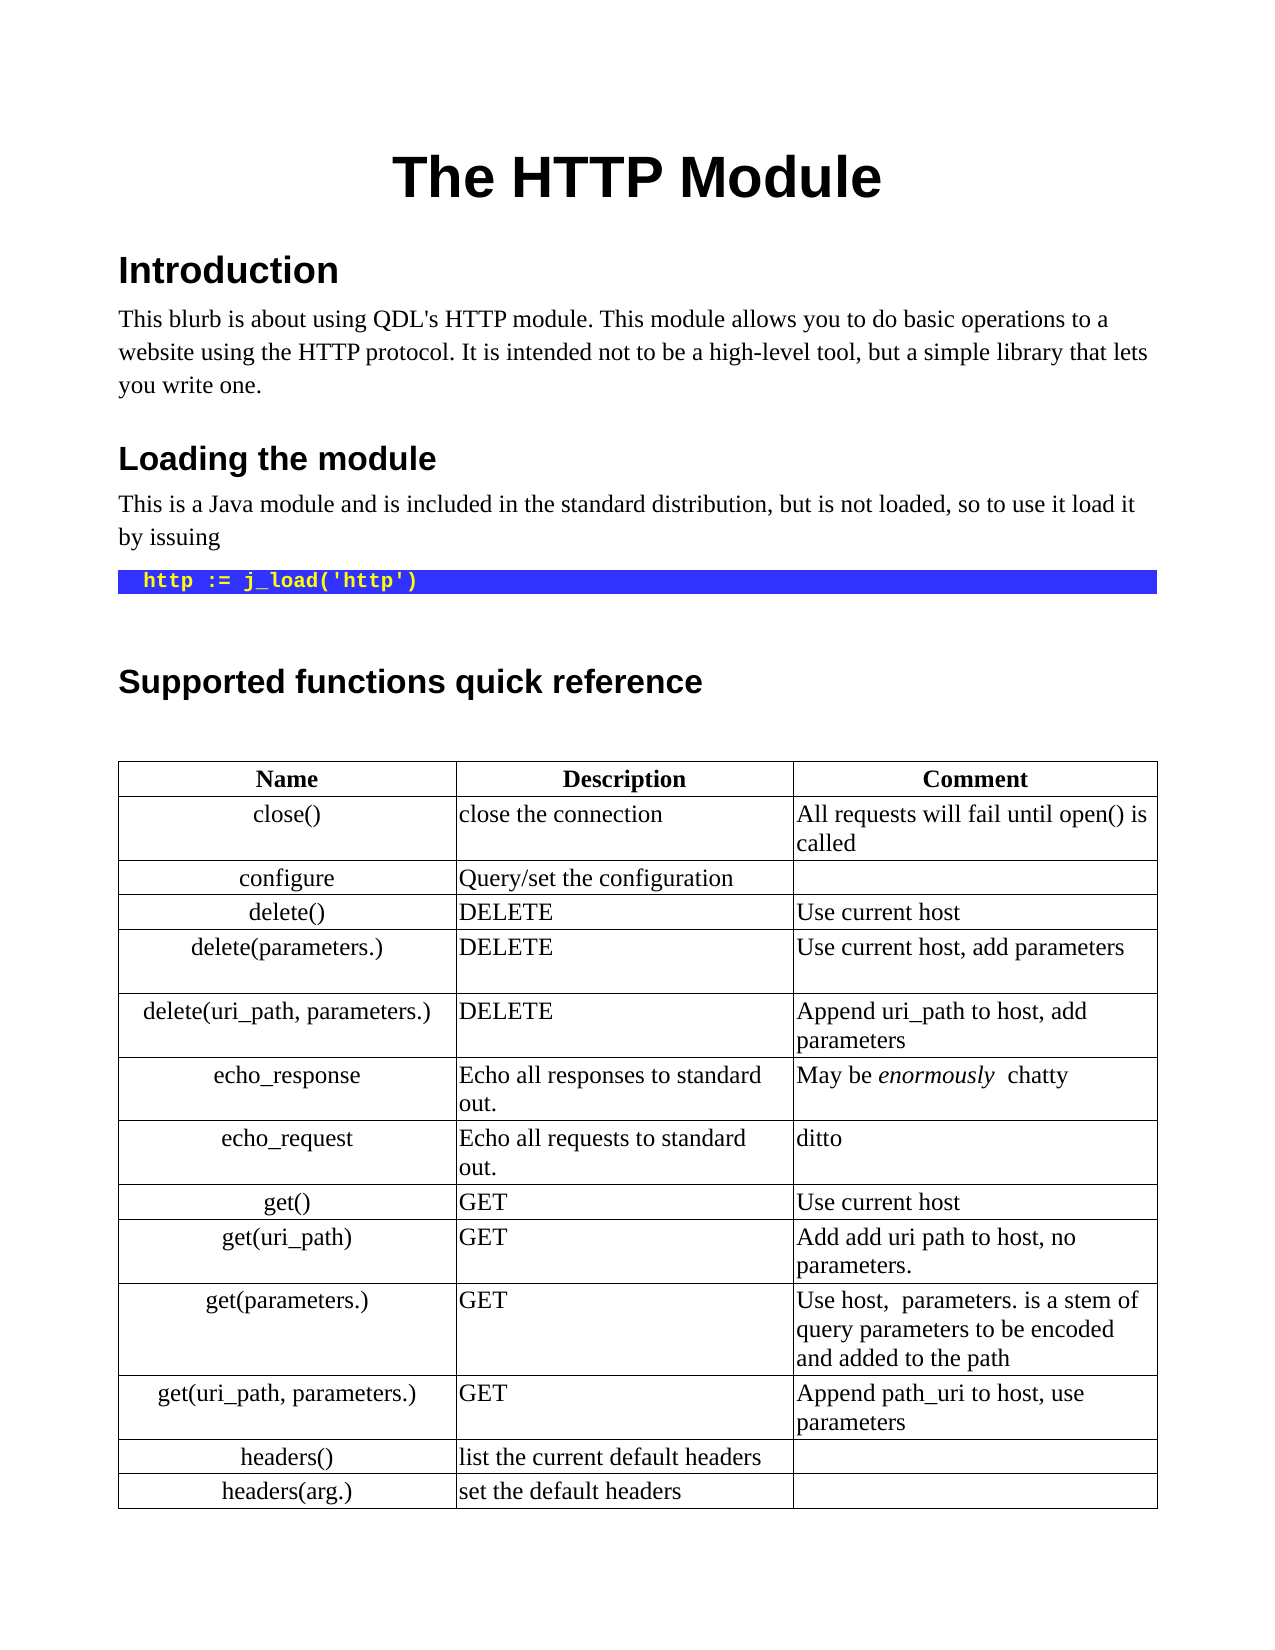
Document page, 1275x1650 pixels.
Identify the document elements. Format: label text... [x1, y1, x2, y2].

table_header Name [119, 762, 456, 796]
table_cell Echo all responses to standard out. [457, 1058, 793, 1120]
text This blurb is about using QDL's HTTP module. This module allows you to do basic operations to a website using the HTTP protocol. It is intended not to be a high-level tool, but a simple library that lets you write one. [118, 304, 1157, 399]
table_cell May be enormously chatty [794, 1058, 1157, 1120]
table_cell configure [119, 861, 456, 894]
table_cell GET [457, 1220, 793, 1282]
table_cell Append uri_path to host, add parameters [794, 994, 1157, 1057]
table_header Comment [794, 762, 1157, 796]
table_cell Add add uri path to host, no parameters. [794, 1220, 1157, 1282]
table_cell close() [119, 797, 456, 859]
table_cell [794, 861, 1157, 894]
table_cell Echo all requests to standard out. [457, 1121, 793, 1184]
table_cell DELETE [457, 994, 793, 1057]
table_cell Query/set the configuration [457, 861, 793, 894]
table_cell get(uri_path) [119, 1220, 456, 1282]
text This is a Java module and is included in the standard distribution, but is not loaded, so to use it load it by issuing [118, 489, 1157, 551]
table_cell delete() [119, 895, 456, 929]
table_cell echo_request [119, 1121, 456, 1184]
subtitle Loading the module [118, 438, 1157, 477]
table_cell Use current host [794, 895, 1157, 929]
title The HTTP Module [118, 143, 1157, 210]
table_cell delete(uri_path, parameters.) [119, 994, 456, 1057]
subtitle Supported functions quick reference [118, 662, 1157, 701]
table_cell headers(arg.) [119, 1474, 456, 1508]
table_cell [794, 1474, 1157, 1508]
table_cell close the connection [457, 797, 793, 859]
table_cell list the current default headers [457, 1440, 793, 1473]
table_cell get(uri_path, parameters.) [119, 1376, 456, 1438]
table_cell headers() [119, 1440, 456, 1473]
table_cell DELETE [457, 930, 793, 993]
table_cell Append path_uri to host, use parameters [794, 1376, 1157, 1438]
table_cell DELETE [457, 895, 793, 929]
table_cell [794, 1440, 1157, 1473]
table_cell GET [457, 1185, 793, 1219]
table_cell Use current host [794, 1185, 1157, 1219]
table_cell GET [457, 1284, 793, 1375]
table_cell All requests will fail until open() is called [794, 797, 1157, 859]
table_cell delete(parameters.) [119, 930, 456, 993]
table_cell Use host, parameters. is a stem of query parameters to be encoded and added to the path [794, 1284, 1157, 1375]
subtitle Introduction [118, 248, 1157, 291]
table_cell Use current host, add parameters [794, 930, 1157, 993]
table_cell get(parameters.) [119, 1284, 456, 1375]
table_cell GET [457, 1376, 793, 1438]
table_cell get() [119, 1185, 456, 1219]
table_cell ditto [794, 1121, 1157, 1184]
table_cell set the default headers [457, 1474, 793, 1508]
table_header Description [457, 762, 793, 796]
text http := j_load('http') [118, 570, 1157, 594]
table_cell echo_response [119, 1058, 456, 1120]
